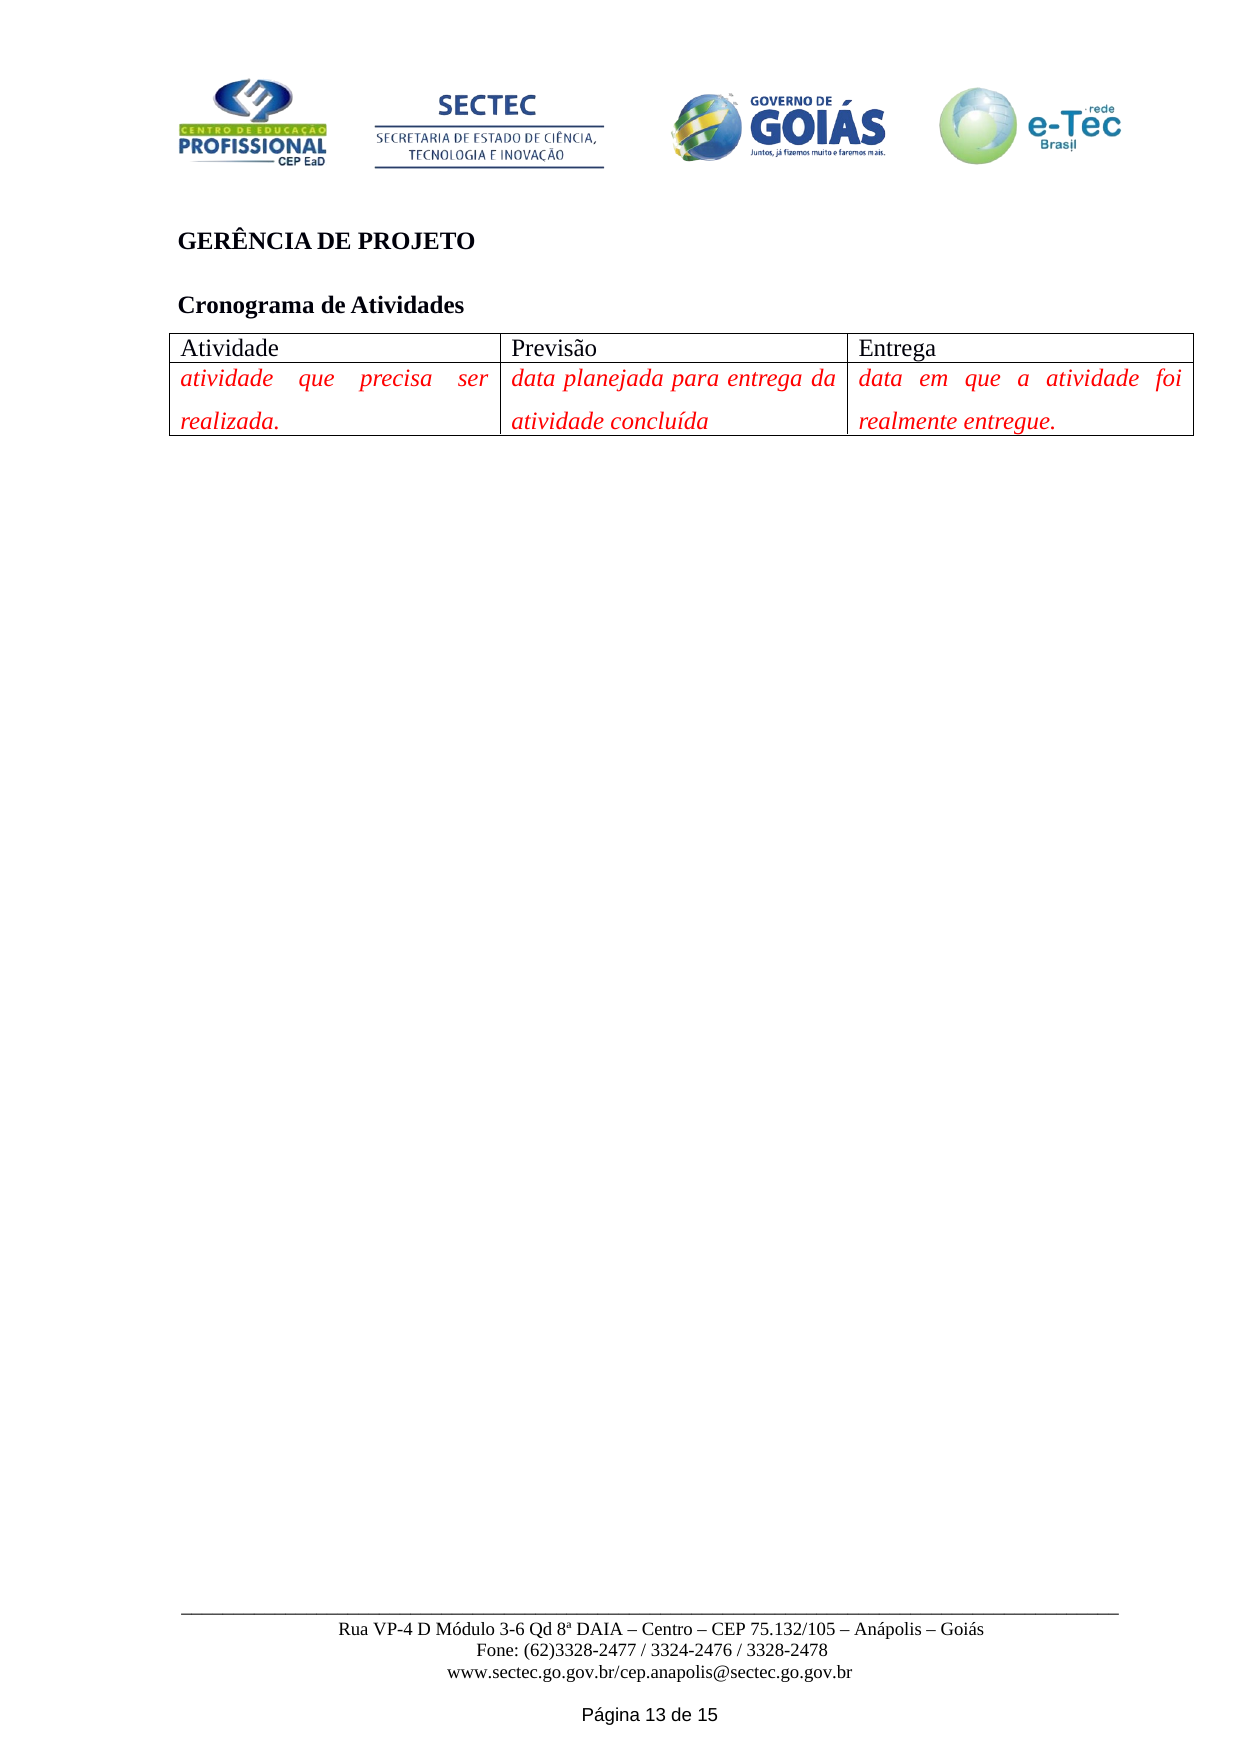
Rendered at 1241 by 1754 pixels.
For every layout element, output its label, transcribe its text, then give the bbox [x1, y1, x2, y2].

table_header Entrega [848, 334, 1193, 362]
table_header Previsão [501, 334, 847, 362]
picture [177, 75, 1123, 176]
table_cell data em que a atividade foi realmente entregue. [848, 363, 1193, 434]
text Cronograma de Atividades [177, 290, 1122, 318]
table_cell atividade que precisa ser realizada. [170, 363, 500, 434]
table_header Atividade [170, 334, 500, 362]
table_cell data planejada para entrega da atividade concluída [501, 363, 847, 434]
text GERÊNCIA DE PROJETO [177, 226, 1122, 254]
